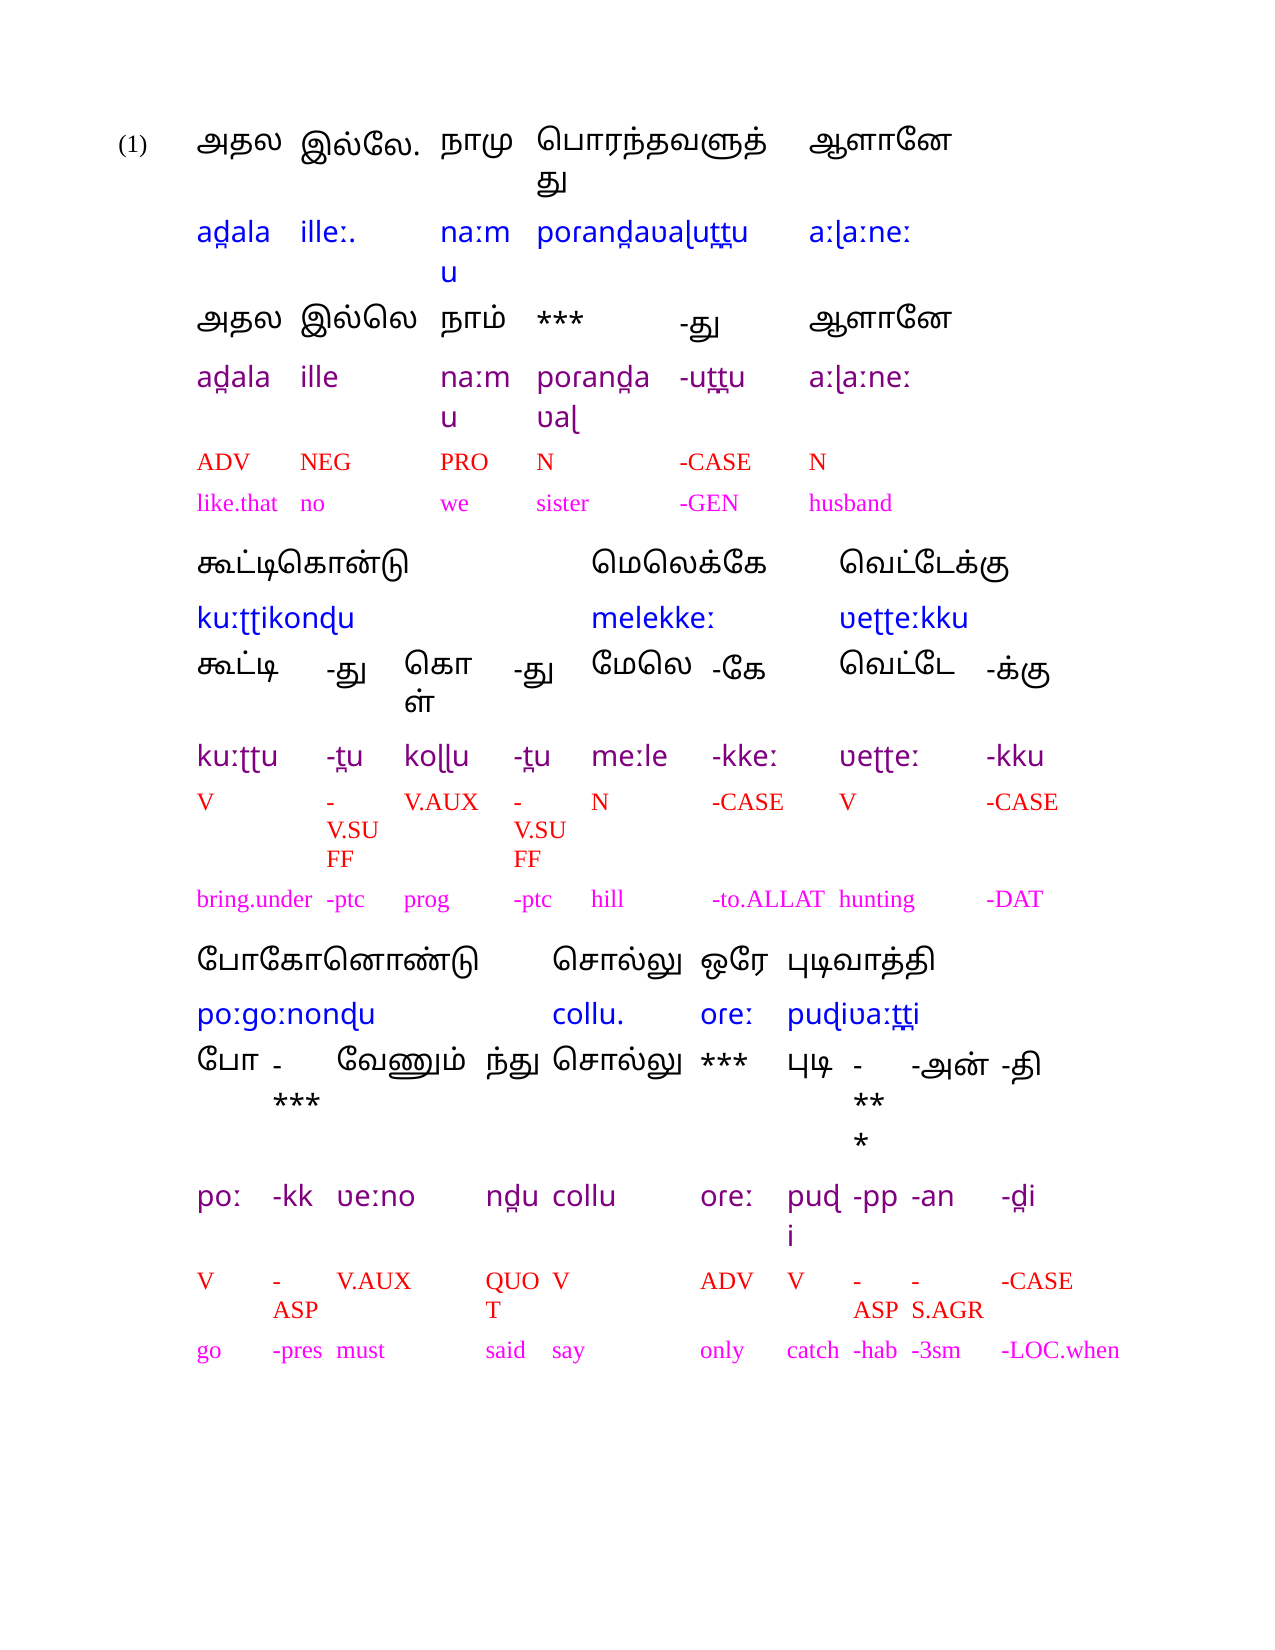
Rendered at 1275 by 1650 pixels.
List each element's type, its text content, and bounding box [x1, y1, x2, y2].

table_cell -து [508, 642, 585, 730]
table_cell -ut̪t̪u [674, 351, 803, 442]
table_cell N [585, 781, 706, 879]
table_cell -3sm [905, 1329, 995, 1369]
table_cell ille [294, 351, 434, 442]
table_cell sister [530, 482, 673, 522]
table_cell -t̪u [320, 730, 398, 781]
table_cell -CASE [706, 781, 833, 879]
table_cell ad̪ala [191, 206, 294, 296]
table_cell puɖi [781, 1170, 847, 1260]
table_cell puɖiʋaːt̪t̪i [781, 988, 1128, 1039]
table_cell கூட்டி [191, 642, 320, 730]
table_cell collu [546, 1170, 694, 1260]
table_cell -GEN [674, 482, 803, 522]
table_cell PRO [434, 442, 530, 482]
table_header மெலெக்கே [585, 542, 833, 591]
table_cell only [694, 1329, 781, 1369]
table_cell -pres [267, 1329, 330, 1369]
table_cell V.AUX [398, 781, 507, 879]
table_cell -கே [706, 642, 833, 730]
table_cell -LOC.when [995, 1329, 1128, 1369]
table_header சொல்லு [546, 938, 694, 988]
table_cell N [803, 442, 962, 482]
table_cell say [546, 1329, 694, 1369]
table_cell oɾeː [694, 988, 781, 1039]
table_cell -t̪u [508, 730, 585, 781]
table_cell bring.under [191, 879, 320, 919]
table_cell husband [803, 482, 962, 522]
table_cell hill [585, 879, 706, 919]
table_cell -CASE [674, 442, 803, 482]
table_cell catch [781, 1329, 847, 1369]
table_cell must [330, 1329, 479, 1369]
table_cell அதல [191, 296, 294, 351]
table_cell -DAT [980, 879, 1122, 919]
table_cell V [191, 1260, 267, 1329]
table_cell -CASE [995, 1260, 1128, 1329]
table_cell nd̪u [480, 1170, 546, 1260]
table_cell hunting [833, 879, 980, 919]
table_cell போ [191, 1039, 267, 1169]
table_cell said [480, 1329, 546, 1369]
table_cell aːɭaːneː [803, 206, 962, 296]
table_cell சொல்லு [546, 1039, 694, 1169]
table_cell N [530, 442, 673, 482]
table_cell no [294, 482, 434, 522]
table_cell இல்லெ [294, 296, 434, 351]
table_cell collu. [546, 988, 694, 1039]
table_cell வெட்டே [833, 642, 980, 730]
table_cell கொள் [398, 642, 507, 730]
table_cell ஆளானே [803, 296, 962, 351]
table_cell illeː. [294, 206, 434, 296]
table_cell V [833, 781, 980, 879]
table_cell koɭɭu [398, 730, 507, 781]
table_cell -S.AGR [905, 1260, 995, 1329]
table_cell -d̪i [995, 1170, 1128, 1260]
table_cell ந்து [480, 1039, 546, 1169]
table_header ஆளானே [803, 118, 962, 206]
table_header போகோனொண்டு [191, 938, 546, 988]
table_cell -kku [980, 730, 1122, 781]
table_cell -pp [847, 1170, 905, 1260]
table_cell -ptc [508, 879, 585, 919]
table_cell -an [905, 1170, 995, 1260]
table_cell -ASP [267, 1260, 330, 1329]
table_cell மேலெ [585, 642, 706, 730]
table_cell kuːʈʈu [191, 730, 320, 781]
table_cell ʋeʈʈeːkku [833, 591, 1122, 642]
table_cell -ptc [320, 879, 398, 919]
table_cell poɾand̪aʋaɭut̪t̪u [530, 206, 803, 296]
table_cell ʋeːno [330, 1170, 479, 1260]
table_cell melekkeː [585, 591, 833, 642]
table_header பொரந்தவளுத்து [530, 118, 803, 206]
table_cell -V.SUFF [508, 781, 585, 879]
table_cell meːle [585, 730, 706, 781]
table_header வெட்டேக்கு [833, 542, 1122, 591]
table_cell நாம் [434, 296, 530, 351]
table_cell வேணும் [330, 1039, 479, 1169]
table_cell -க்கு [980, 642, 1122, 730]
table_cell kuːʈʈikonɖu [191, 591, 585, 642]
table_cell -து [674, 296, 803, 351]
table_cell ʋeʈʈeː [833, 730, 980, 781]
table_header நாமு [434, 118, 530, 206]
table_cell poɾand̪aʋaɭ [530, 351, 673, 442]
table_header புடிவாத்தி [781, 938, 1128, 988]
table_cell -hab [847, 1329, 905, 1369]
table_cell -V.SUFF [320, 781, 398, 879]
table_cell -து [320, 642, 398, 730]
table_cell naːmu [434, 206, 530, 296]
table_cell NEG [294, 442, 434, 482]
table_cell ad̪ala [191, 351, 294, 442]
table_cell aːɭaːneː [803, 351, 962, 442]
table_header [191, 118, 1157, 1389]
table_cell *** [530, 296, 673, 351]
table_cell poːgoːnonɖu [191, 988, 546, 1039]
table_cell -*** [847, 1039, 905, 1169]
table_cell V [191, 781, 320, 879]
table_cell oɾeː [694, 1170, 781, 1260]
table_cell -தி [995, 1039, 1128, 1169]
table_cell QUOT [480, 1260, 546, 1329]
table_cell புடி [781, 1039, 847, 1169]
table_cell *** [694, 1039, 781, 1169]
table_cell V [546, 1260, 694, 1329]
table_header (1) [118, 118, 191, 1389]
table_cell -CASE [980, 781, 1122, 879]
table_header கூட்டிகொன்டு [191, 542, 585, 591]
table_cell like.that [191, 482, 294, 522]
table_header அதல [191, 118, 294, 206]
table_cell -*** [267, 1039, 330, 1169]
table_cell naːmu [434, 351, 530, 442]
table_cell -to.ALLAT [706, 879, 833, 919]
table_header ஒரே [694, 938, 781, 988]
table_cell ADV [191, 442, 294, 482]
table_cell -kk [267, 1170, 330, 1260]
table_cell we [434, 482, 530, 522]
table_header இல்லே. [294, 118, 434, 206]
table_cell -kkeː [706, 730, 833, 781]
table_cell V.AUX [330, 1260, 479, 1329]
table_cell poː [191, 1170, 267, 1260]
table_cell V [781, 1260, 847, 1329]
table_cell -அன் [905, 1039, 995, 1169]
table_cell -ASP [847, 1260, 905, 1329]
table_cell prog [398, 879, 507, 919]
table_cell go [191, 1329, 267, 1369]
table_cell ADV [694, 1260, 781, 1329]
